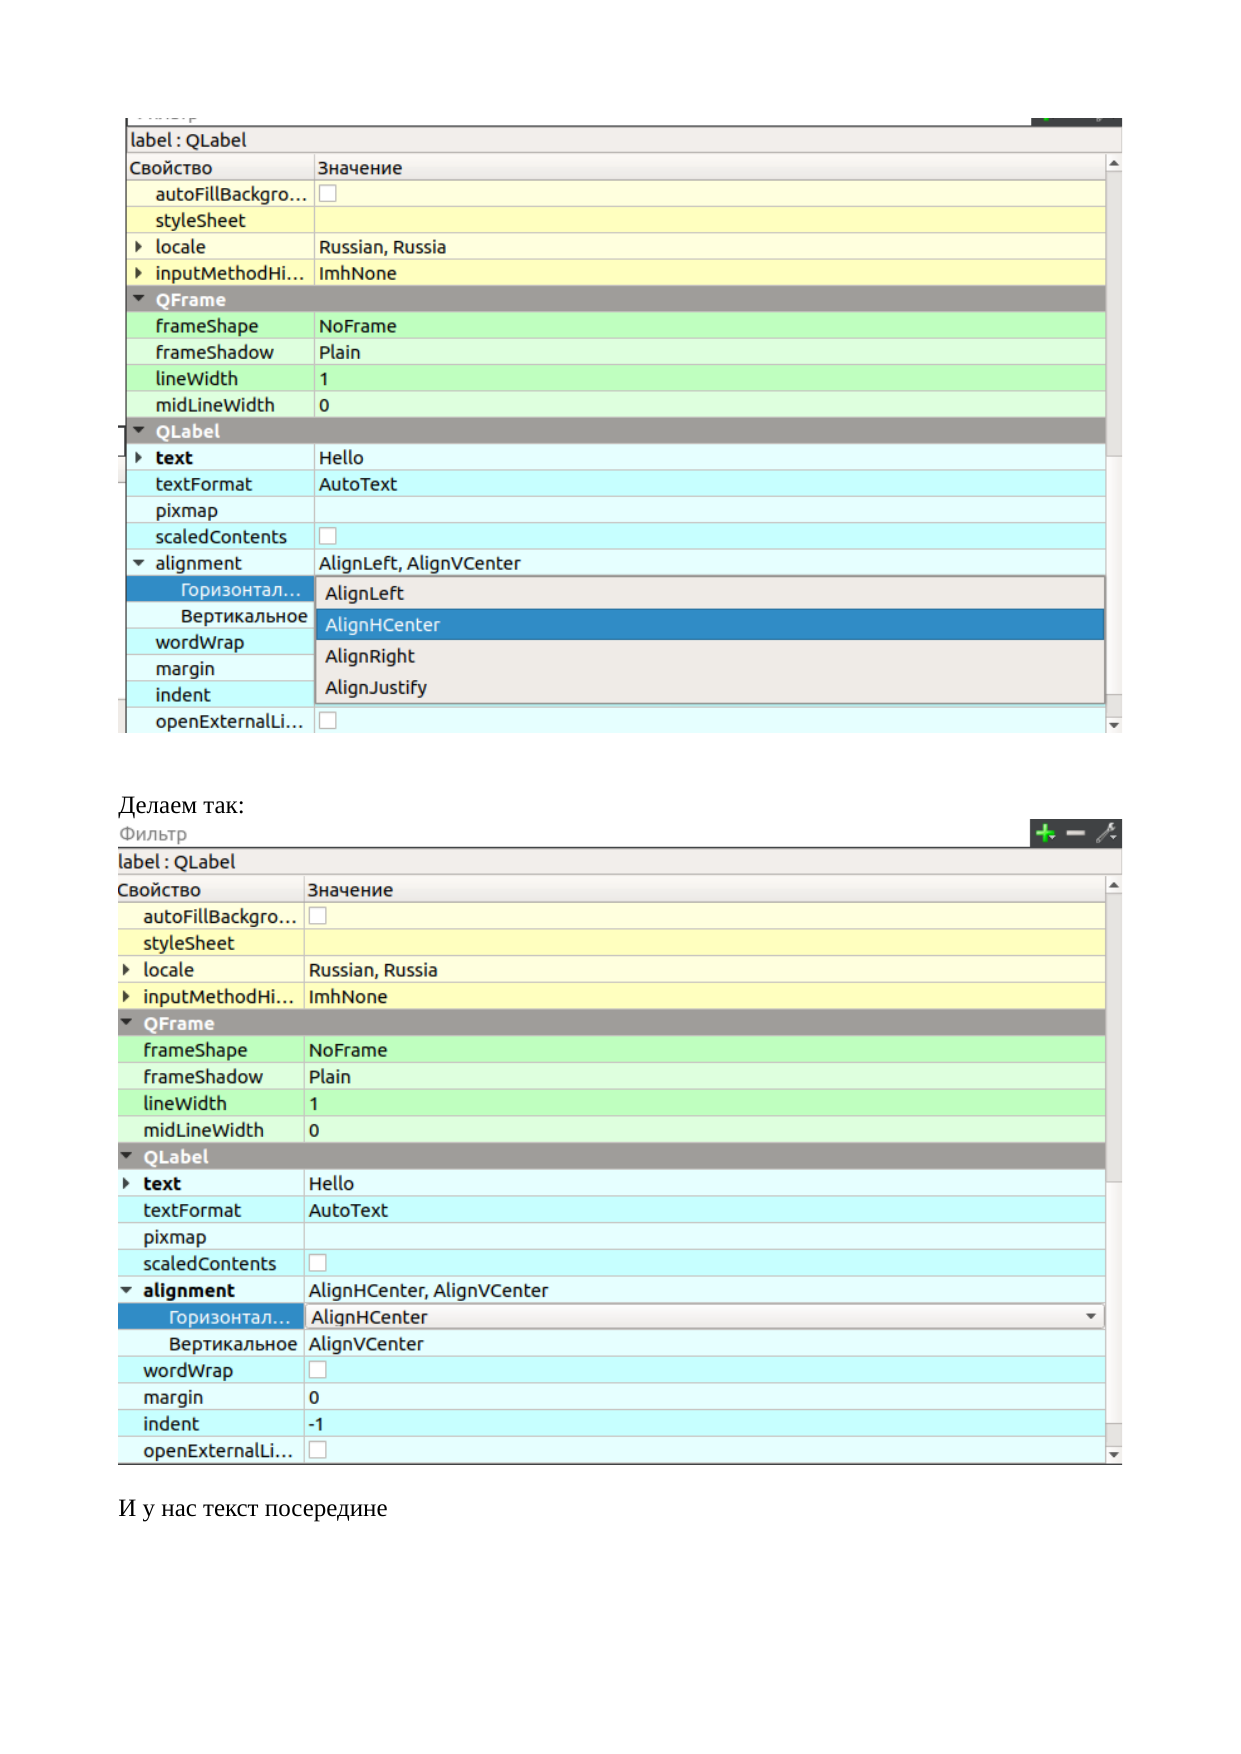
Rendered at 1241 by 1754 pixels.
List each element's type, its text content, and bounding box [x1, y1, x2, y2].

text Делаем так: [118, 791, 1122, 819]
picture [118, 819, 1123, 1465]
picture [118, 118, 1123, 733]
text И у нас текст посередине [118, 1493, 1122, 1522]
